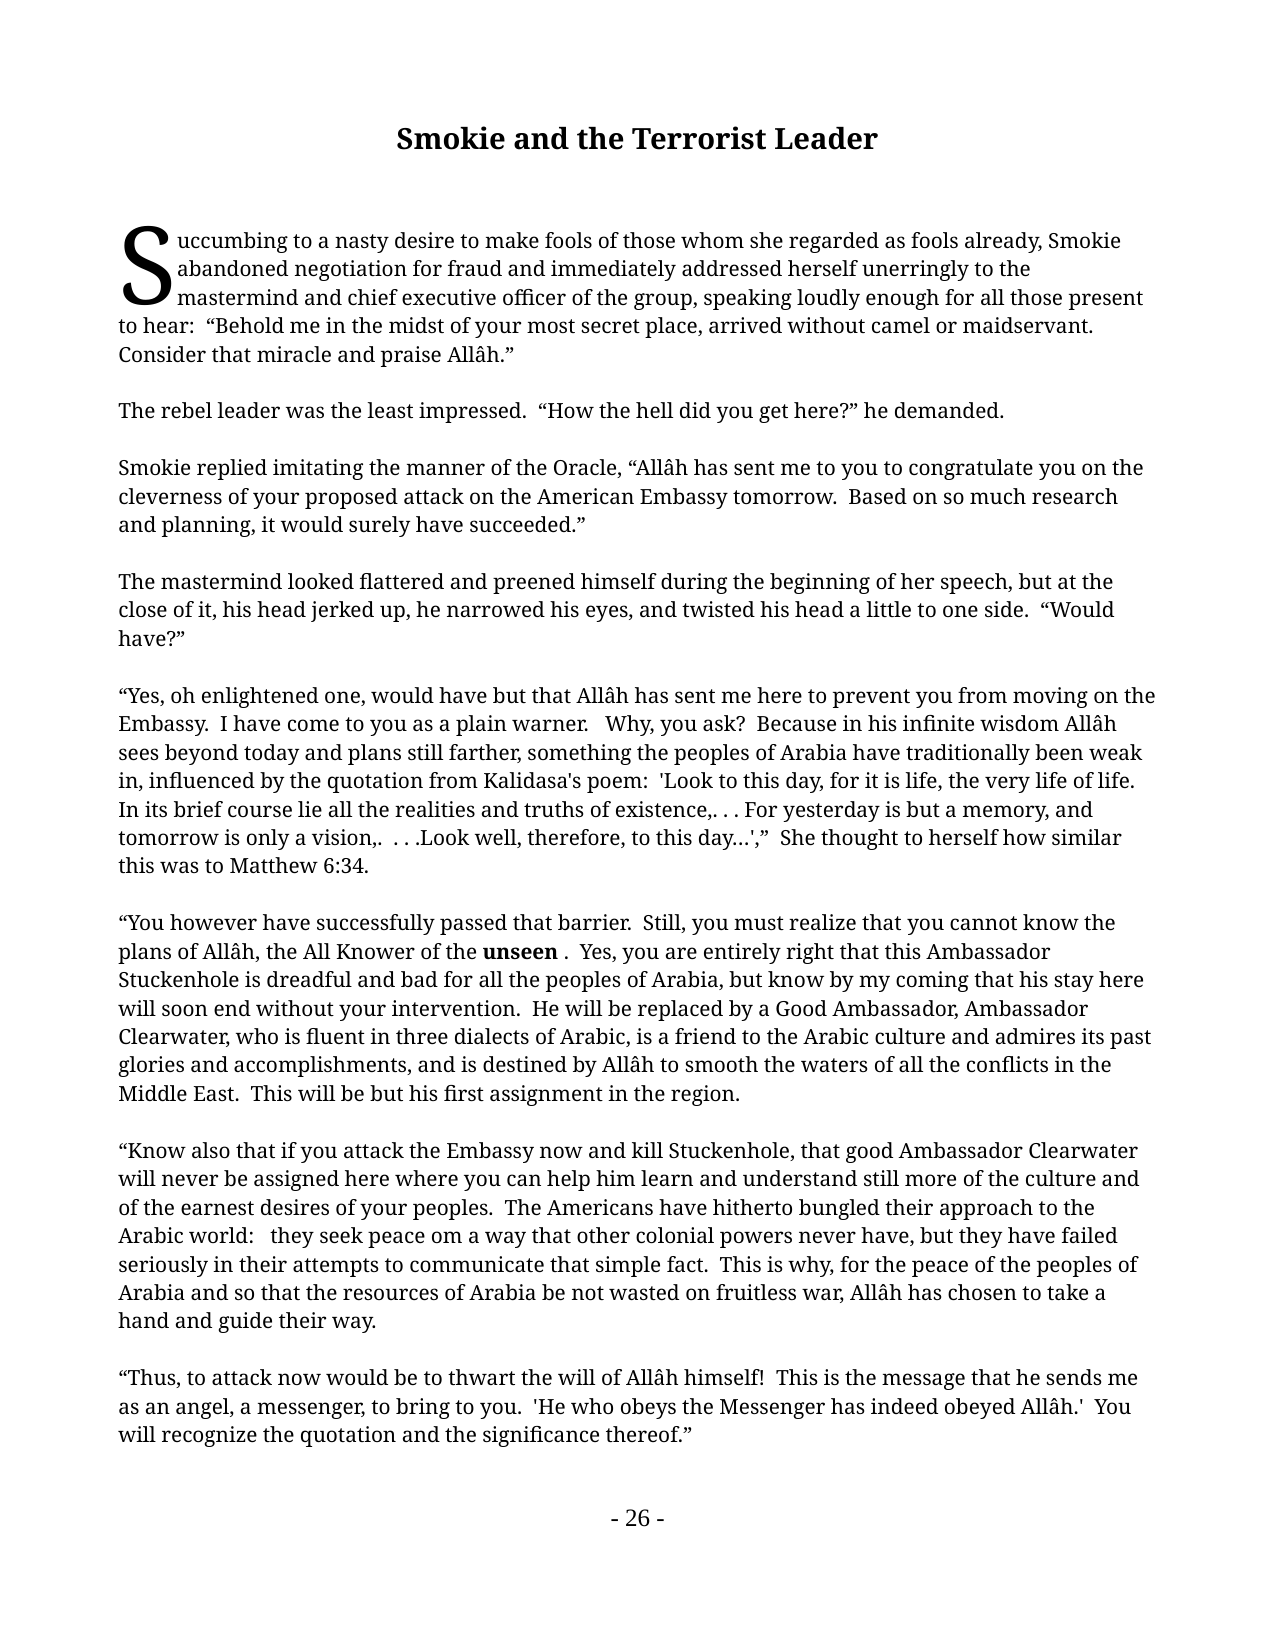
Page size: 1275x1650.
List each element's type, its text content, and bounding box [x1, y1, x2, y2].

text “Know also that if you attack the Embassy now and kill Stuckenhole, that good Ambassador Clearwater will never be assigned here where you can help him learn and understand still more of the culture and of the earnest desires of your peoples. The Americans have hitherto bungled their approach to the Arabic world: they seek peace om a way that other colonial powers never have, but they have failed seriously in their attempts to communicate that simple fact. This is why, for the peace of the peoples of Arabia and so that the resources of Arabia be not wasted on fruitless war, Allâh has chosen to take a hand and guide their way. [118, 1136, 1157, 1335]
text The rebel leader was the least impressed. “How the hell did you get here?” he demanded. [118, 397, 1157, 425]
text The mastermind looked flattered and preened himself during the beginning of her speech, but at the close of it, his head jerked up, he narrowed his eyes, and twisted his head a little to one side. “Would have?” [118, 567, 1157, 652]
text Smokie and the Terrorist Leader [118, 118, 1157, 158]
text “Yes, oh enlightened one, would have but that Allâh has sent me here to prevent you from moving on the Embassy. I have come to you as a plain warner. Why, you ask? Because in his infinite wisdom Allâh sees beyond today and plans still farther, something the peoples of Arabia have traditionally been weak in, influenced by the quotation from Kalidasa's poem: 'Look to this day, for it is life, the very life of life. In its brief course lie all the realities and truths of existence,. . . For yesterday is but a memory, and tomorrow is only a vision,. . . .Look well, therefore, to this day…',” She thought to herself how similar this was to Matthew 6:34. [118, 681, 1157, 880]
text “You however have successfully passed that barrier. Still, you must realize that you cannot know the plans of Allâh, the All Knower of the unseen . Yes, you are entirely right that this Ambassador Stuckenhole is dreadful and bad for all the peoples of Arabia, but know by my coming that his stay here will soon end without your intervention. He will be replaced by a Good Ambassador, Ambassador Clearwater, who is fluent in three dialects of Arabic, is a friend to the Arabic culture and admires its past glories and accomplishments, and is destined by Allâh to smooth the waters of all the conflicts in the Middle East. This will be but his first assignment in the region. [118, 908, 1157, 1107]
text “Thus, to attack now would be to thwart the will of Allâh himself! This is the message that he sends me as an angel, a messenger, to bring to you. 'He who obeys the Messenger has indeed obeyed Allâh.' You will recognize the quotation and the significance thereof.” [118, 1363, 1157, 1449]
text Succumbing to a nasty desire to make fools of those whom she regarded as fools already, Smokie abandoned negotiation for fraud and immediately addressed herself unerringly to the mastermind and chief executive officer of the group, speaking loudly enough for all those present to hear: “Behold me in the midst of your most secret place, arrived without camel or maidservant. Consider that miracle and praise Allâh.” [118, 226, 1157, 368]
text Smokie replied imitating the manner of the Oracle, “Allâh has sent me to you to congratulate you on the cleverness of your proposed attack on the American Embassy tomorrow. Based on so much research and planning, it would surely have succeeded.” [118, 453, 1157, 539]
